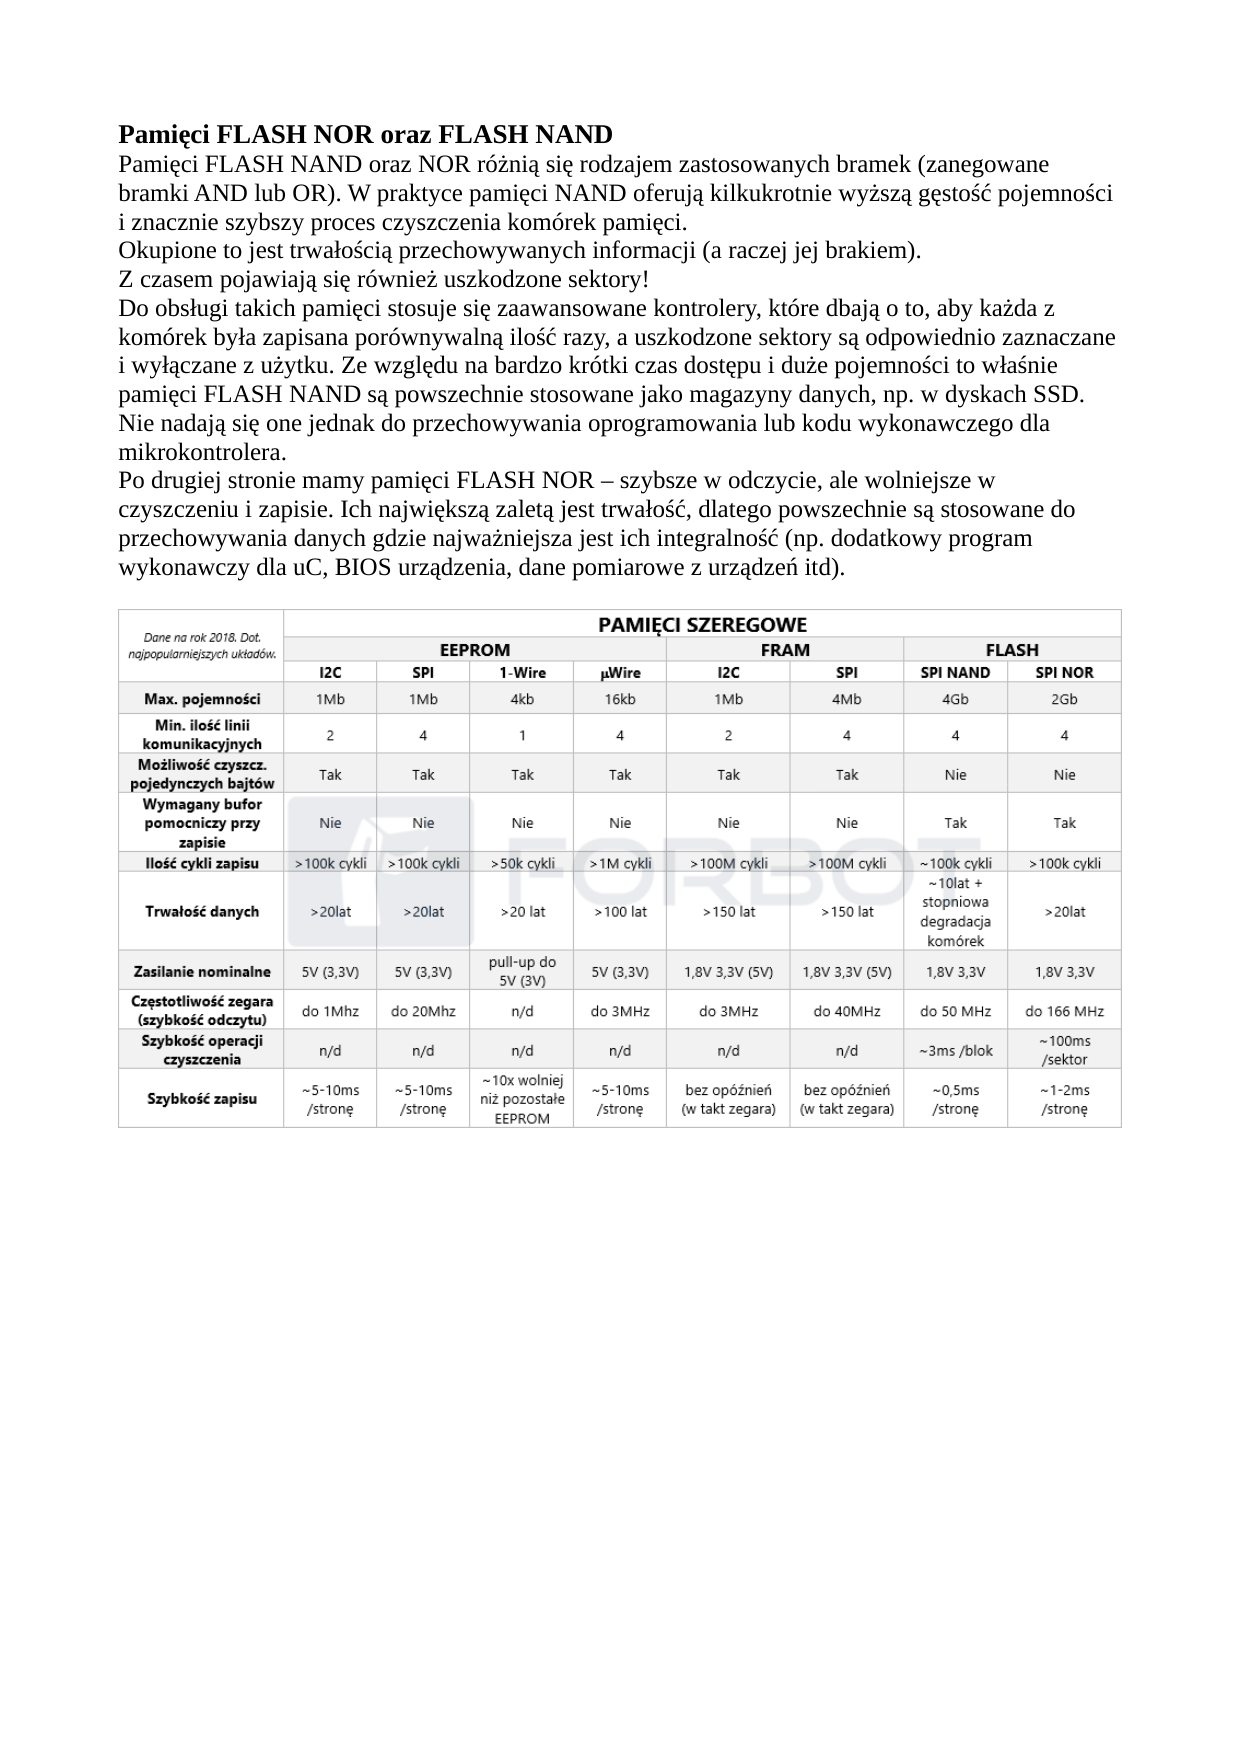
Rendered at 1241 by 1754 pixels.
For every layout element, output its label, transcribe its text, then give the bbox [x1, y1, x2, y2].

text Do obsługi takich pamięci stosuje się zaawansowane kontrolery, które dbają o to, aby każda z komórek była zapisana porównywalną ilość razy, a uszkodzone sektory są odpowiednio zaznaczane i wyłączane z użytku. Ze względu na bardzo krótki czas dostępu i duże pojemności to właśnie pamięci FLASH NAND są powszechnie stosowane jako magazyny danych, np. w dyskach SSD. Nie nadają się one jednak do przechowywania oprogramowania lub kodu wykonawczego dla mikrokontrolera. [118, 293, 1122, 466]
text Okupione to jest trwałością przechowywanych informacji (a raczej jej brakiem). Z czasem pojawiają się również uszkodzone sektory! [118, 236, 1122, 293]
text Po drugiej stronie mamy pamięci FLASH NOR – szybsze w odczycie, ale wolniejsze w czyszczeniu i zapisie. Ich największą zaletą jest trwałość, dlatego powszechnie są stosowane do przechowywania danych gdzie najważniejsza jest ich integralność (np. dodatkowy program wykonawczy dla uC, BIOS urządzenia, dane pomiarowe z urządzeń itd). [118, 466, 1122, 581]
text Pamięci FLASH NOR oraz FLASH NAND [118, 118, 1122, 149]
text Pamięci FLASH NAND oraz NOR różnią się rodzajem zastosowanych bramek (zanegowane bramki AND lub OR). W praktyce pamięci NAND oferują kilkukrotnie wyższą gęstość pojemności i znacznie szybszy proces czyszczenia komórek pamięci. [118, 149, 1122, 236]
picture [118, 609, 1122, 1128]
